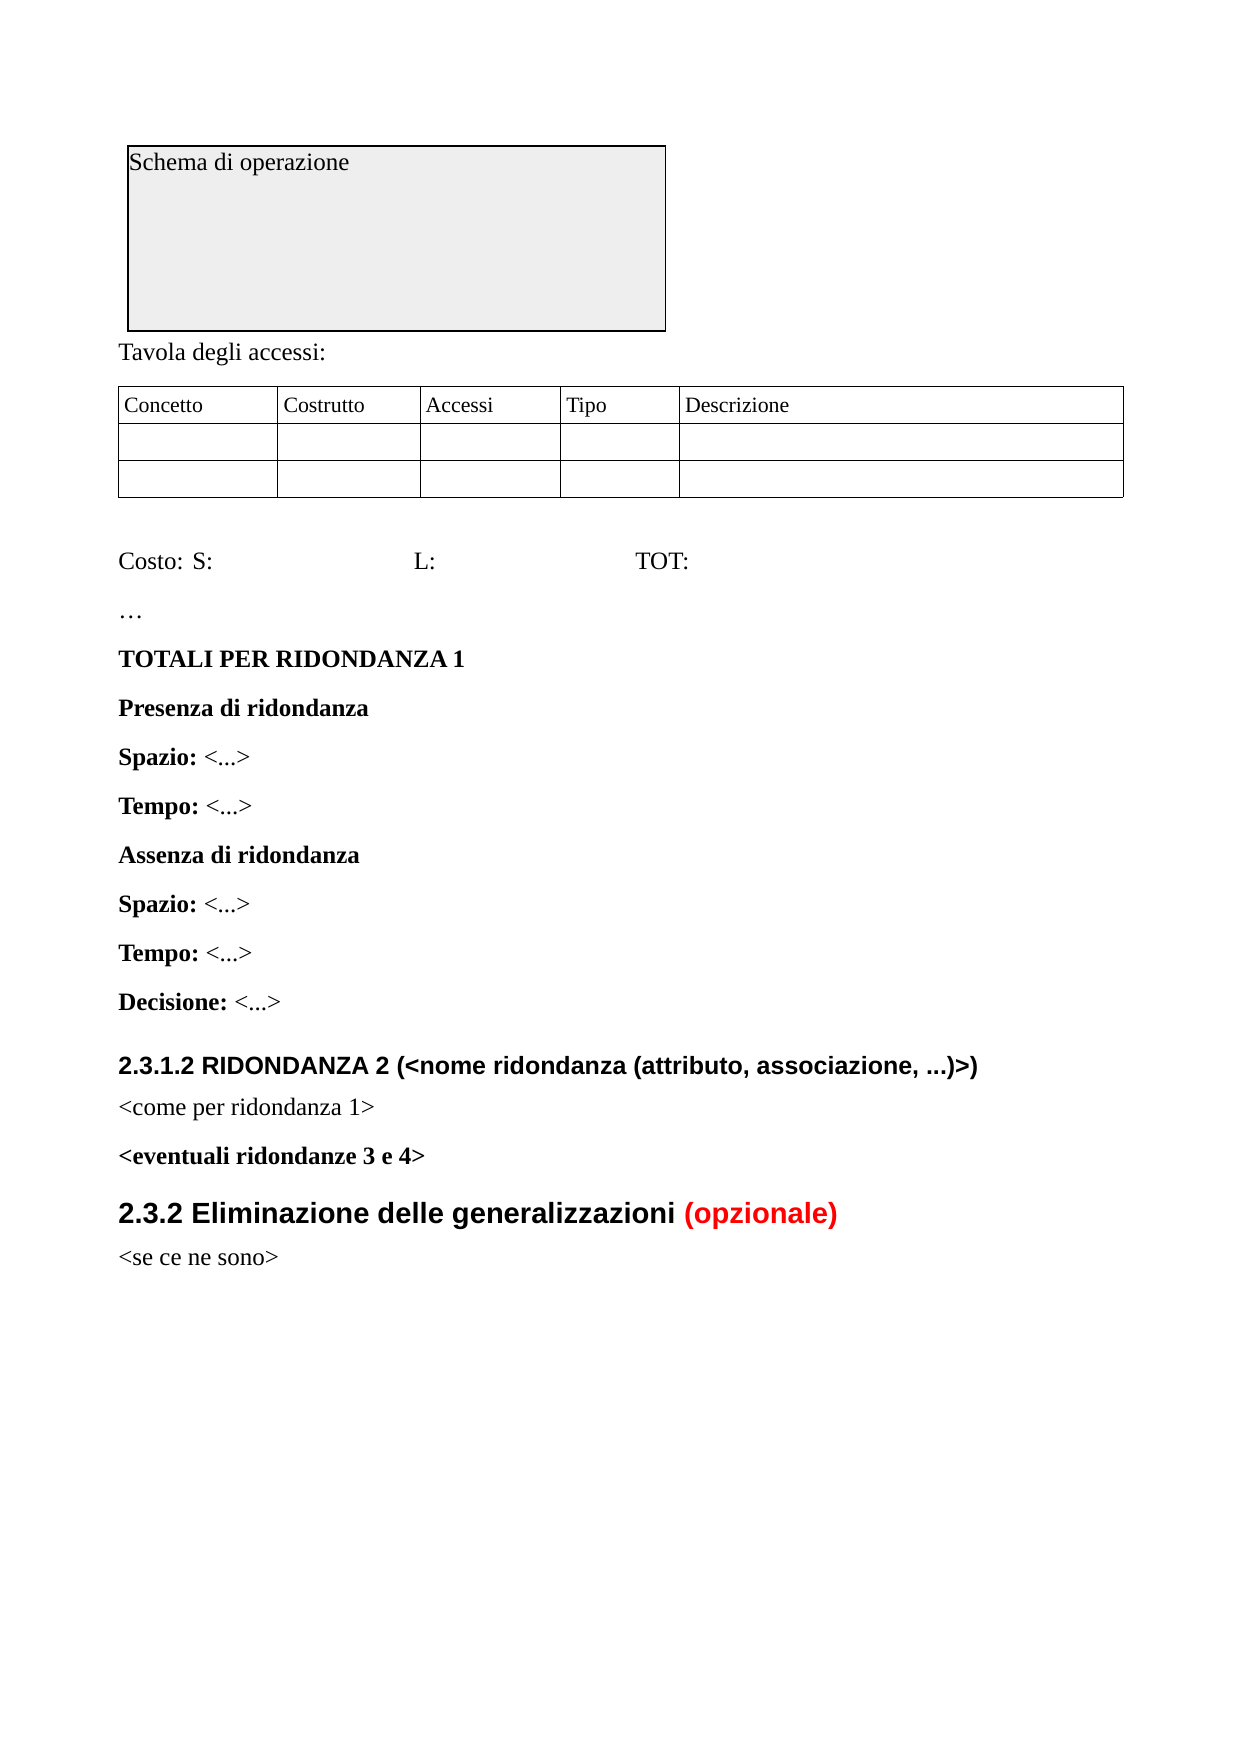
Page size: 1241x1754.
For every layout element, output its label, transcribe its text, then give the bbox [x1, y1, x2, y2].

text Presenza di ridondanza [118, 693, 1122, 722]
text Decisione: <...> [118, 987, 1122, 1016]
subtitle 2.3.2 Eliminazione delle generalizzazioni (opzionale) [118, 1196, 1122, 1230]
table_header Accessi [421, 387, 560, 423]
table_cell [421, 424, 560, 460]
table_header Descrizione [680, 387, 1123, 423]
text Costo: S: L: TOT: [118, 546, 1122, 575]
text <eventuali ridondanze 3 e 4> [118, 1141, 1122, 1170]
table_cell [561, 424, 679, 460]
table_cell [421, 461, 560, 497]
table_header Concetto [119, 387, 277, 423]
table_cell [278, 461, 420, 497]
text Tempo: <...> [118, 791, 1122, 820]
table_cell [119, 424, 277, 460]
text Tavola degli accessi: [118, 118, 1122, 366]
text Schema di operazione [129, 147, 665, 176]
text TOTALI PER RIDONDANZA 1 [118, 644, 1122, 673]
table_cell [278, 424, 420, 460]
subtitle 2.3.1.2 RIDONDANZA 2 (<nome ridondanza (attributo, associazione, ...)>) [118, 1051, 1122, 1080]
table_cell [680, 461, 1123, 497]
table_header Tipo [561, 387, 679, 423]
text <come per ridondanza 1> [118, 1092, 1122, 1121]
table_cell [561, 461, 679, 497]
text Spazio: <...> [118, 889, 1122, 918]
text Assenza di ridondanza [118, 840, 1122, 869]
text Spazio: <...> [118, 742, 1122, 771]
text … [118, 595, 1122, 624]
table_cell [119, 461, 277, 497]
table_header Costrutto [278, 387, 420, 423]
text <se ce ne sono> [118, 1242, 1122, 1271]
text Tempo: <...> [118, 938, 1122, 967]
table_cell [680, 424, 1123, 460]
